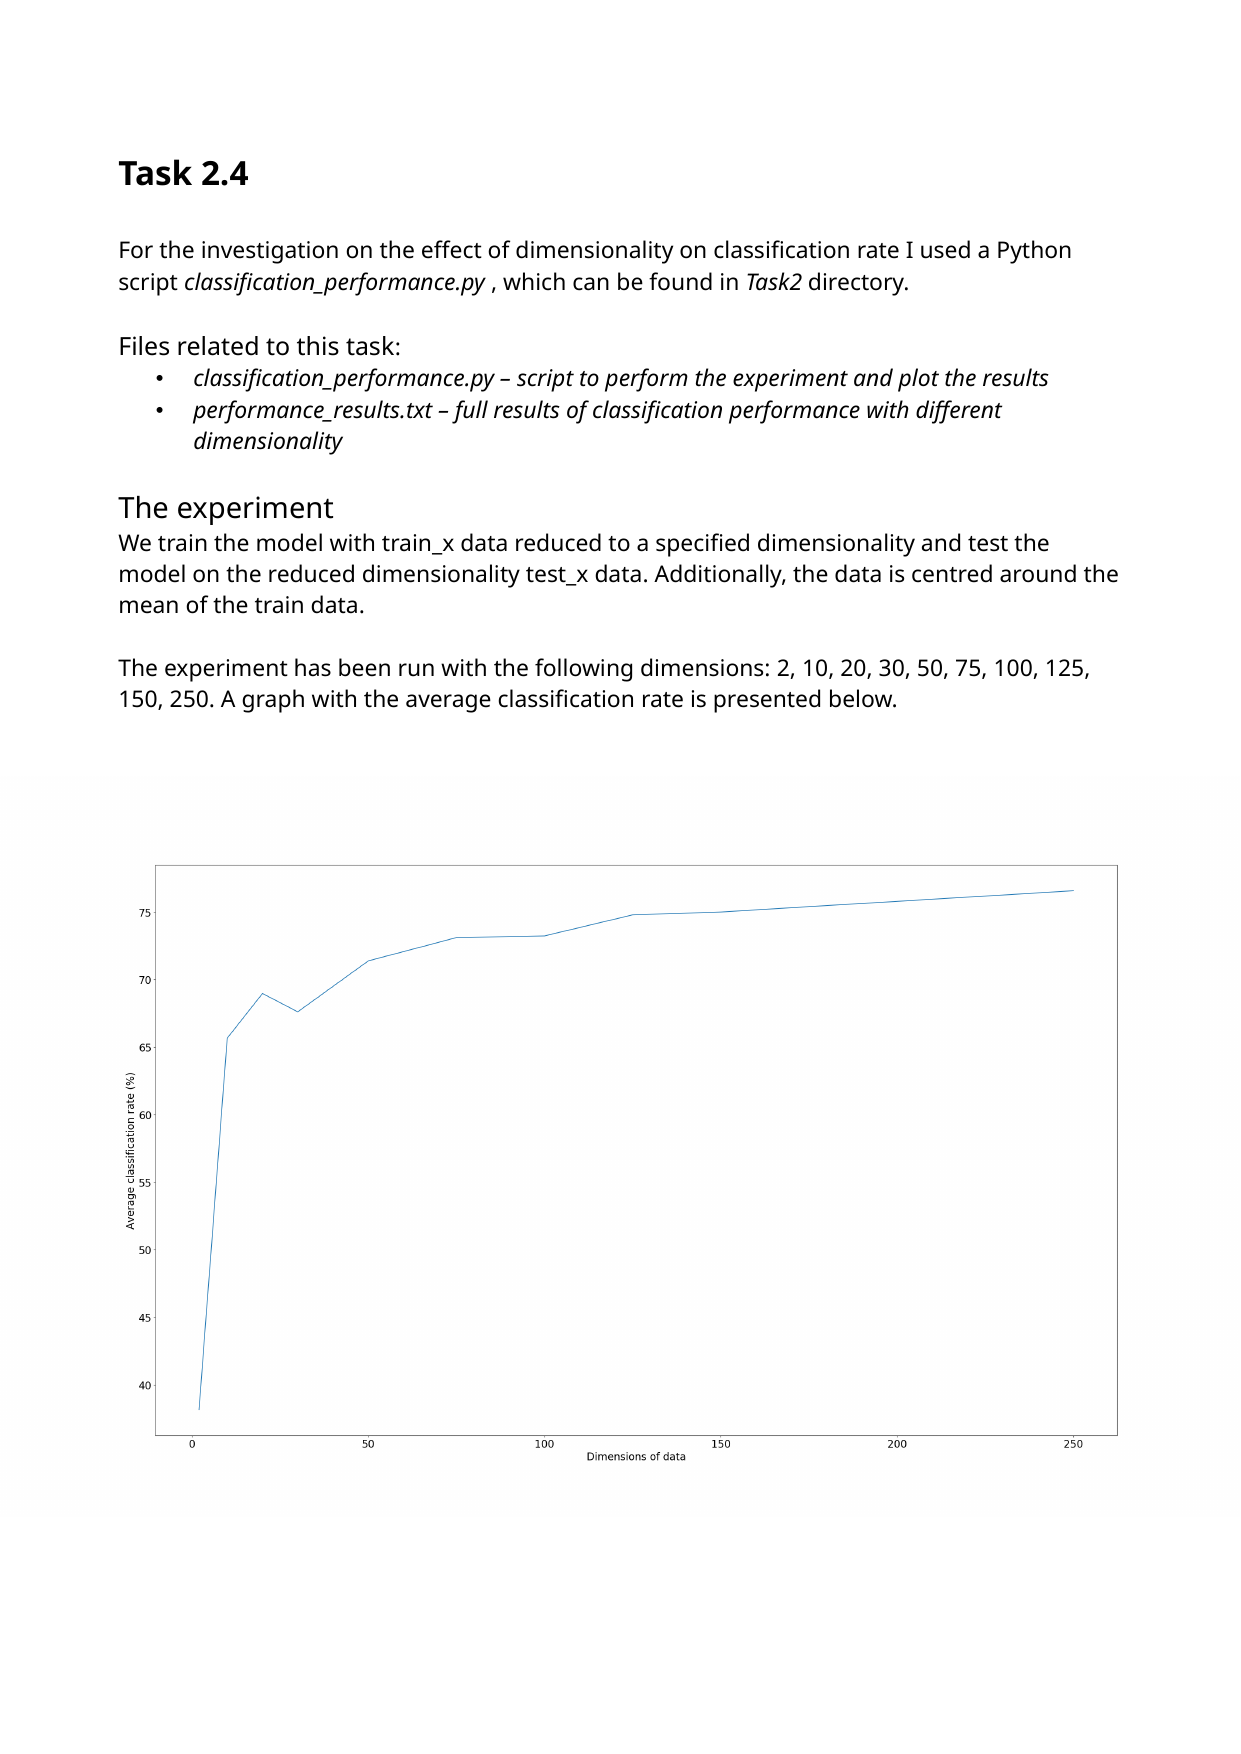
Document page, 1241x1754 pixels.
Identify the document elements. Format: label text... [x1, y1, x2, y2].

list performance_results.txt – full results of classification performance with different dimensionality [156, 393, 1122, 456]
text Files related to this task: [118, 328, 1122, 362]
list classification_performance.py – script to perform the experiment and plot the results [156, 362, 1122, 393]
text We train the model with train_x data reduced to a specified dimensionality and test the model on the reduced dimensionality test_x data. Additionally, the data is centred around the mean of the train data. [118, 527, 1122, 621]
text The experiment has been run with the following dimensions: 2, 10, 20, 30, 50, 75, 100, 125, 150, 250. A graph with the average classification rate is presented below. [118, 652, 1122, 714]
text The experiment [118, 487, 1122, 527]
picture [0, 776, 1241, 1517]
text For the investigation on the effect of dimensionality on classification rate I used a Python script classification_performance.py , which can be found in Task2 directory. [118, 234, 1122, 297]
text Task 2.4 [118, 149, 1122, 195]
